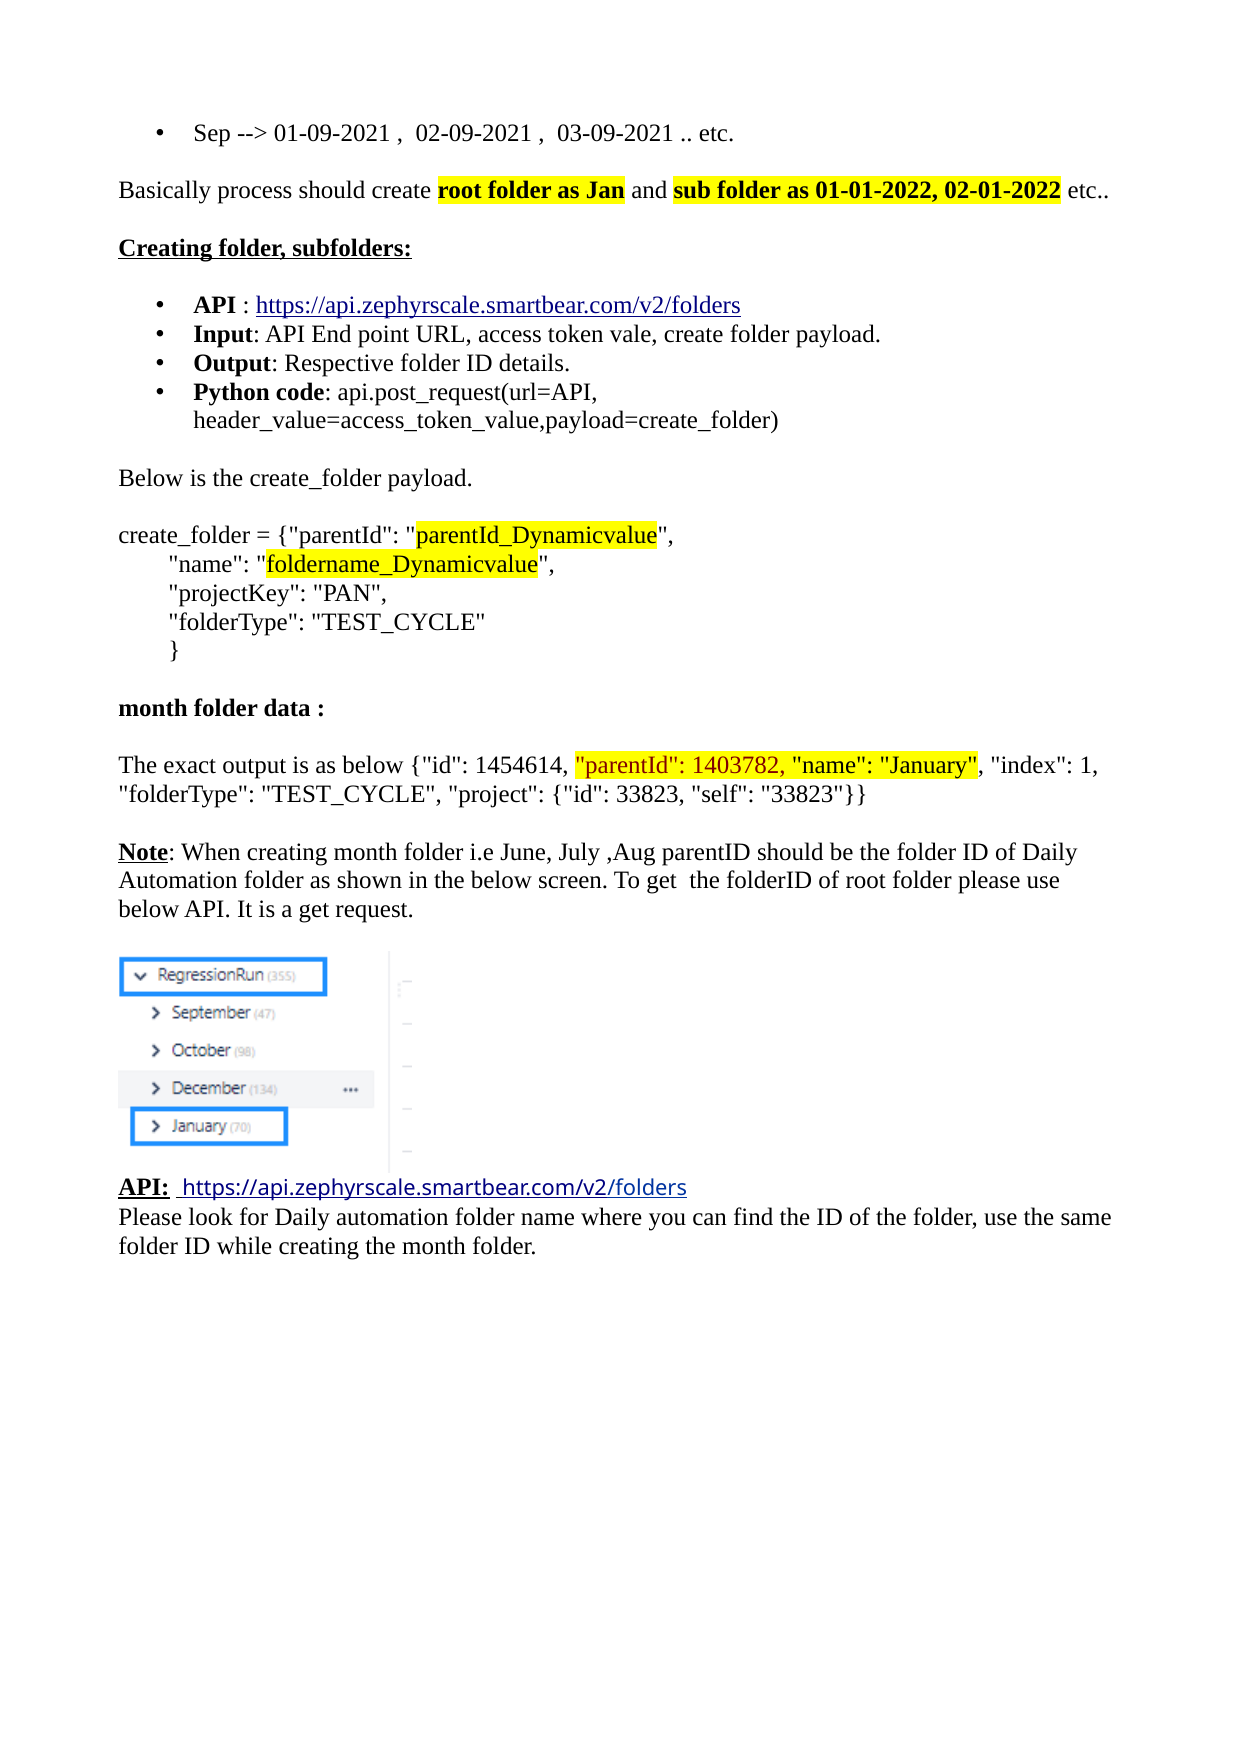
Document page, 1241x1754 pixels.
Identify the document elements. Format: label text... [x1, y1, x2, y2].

text Below is the create_folder payload. [118, 463, 1122, 492]
text Creating folder, subfolders: [118, 233, 1122, 262]
text "name": "foldername_Dynamicvalue", [118, 549, 1122, 578]
list Input: API End point URL, access token vale, create folder payload. [156, 319, 1122, 348]
list Sep --> 01-09-2021 , 02-09-2021 , 03-09-2021 .. etc. [156, 118, 1122, 147]
text } [118, 636, 1122, 664]
text API: https://api.zephyrscale.smartbear.com/v2/folders [118, 1172, 1122, 1202]
list API : https://api.zephyrscale.smartbear.com/v2/folders [156, 291, 1122, 319]
text create_folder = {"parentId": "parentId_Dynamicvalue", [118, 521, 1122, 549]
text Basically process should create root folder as Jan and sub folder as 01-01-2022, 02-01-2022 etc.. [118, 176, 1122, 204]
text Please look for Daily automation folder name where you can find the ID of the folder, use the same folder ID while creating the month folder. [118, 1202, 1122, 1259]
list Python code: api.post_request(url=API, header_value=access_token_value,payload=create_folder) [156, 377, 1122, 434]
text "projectKey": "PAN", [118, 578, 1122, 607]
list Output: Respective folder ID details. [156, 348, 1122, 377]
text month folder data : [118, 693, 1122, 722]
text Note: When creating month folder i.e June, July ,Aug parentID should be the folder ID of Daily Automation folder as shown in the below screen. To get the folderID of root folder please use below API. It is a get request. [118, 837, 1122, 923]
text The exact output is as below {"id": 1454614, "parentId": 1403782, "name": "January", "index": 1, "folderType": "TEST_CYCLE", "project": {"id": 33823, "self": "33823"}} [118, 751, 1122, 808]
text "folderType": "TEST_CYCLE" [118, 607, 1122, 636]
